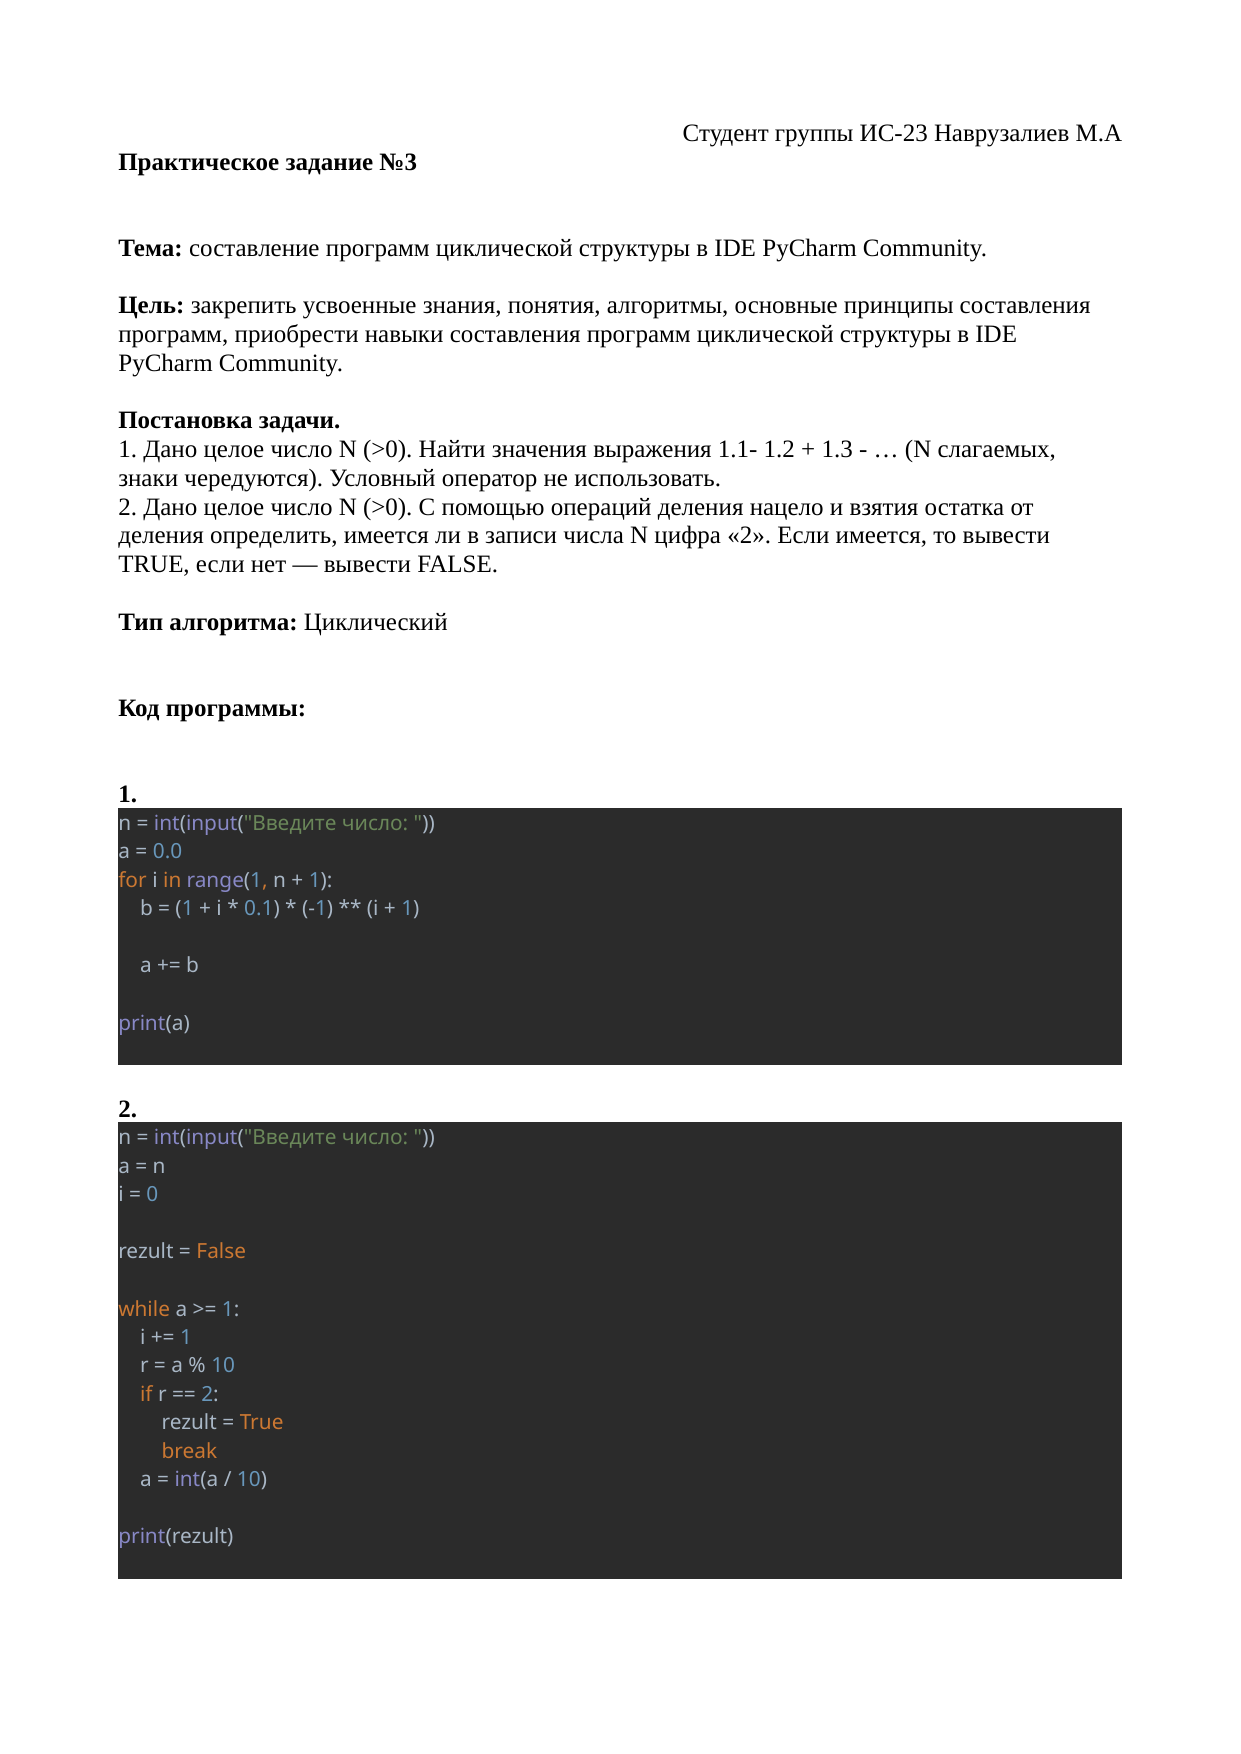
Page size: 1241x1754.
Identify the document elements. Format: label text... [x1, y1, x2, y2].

text n = int(input("Введите число: ")) a = n i = 0 rezult = False while a >= 1: i += 1 r = a % 10 if r == 2: rezult = True break a = int(a / 10) print(rezult) [118, 1122, 1122, 1579]
text 2. [118, 1094, 1122, 1122]
text Практическое задание №3 [118, 147, 1122, 176]
text Тип алгоритма: Циклический [118, 607, 1122, 636]
text Тема: составление программ циклической структуры в IDE PyCharm Community. [118, 233, 1122, 262]
text PyCharm Community. [118, 348, 1122, 377]
text Цель: закрепить усвоенные знания, понятия, алгоритмы, основные принципы составления программ, приобрести навыки составления программ циклической структуры в IDE [118, 291, 1122, 348]
text 1. Дано целое число N (>0). Найти значения выражения 1.1- 1.2 + 1.3 - … (N слагаемых, знаки чередуются). Условный оператор не использовать. [118, 434, 1122, 492]
text Cтудент группы ИС-23 Наврузалиев М.А [118, 118, 1122, 147]
text Код программы: [118, 693, 1122, 722]
text n = int(input("Введите число: ")) a = 0.0 for i in range(1, n + 1): b = (1 + i * 0.1) * (-1) ** (i + 1) a += b print(a) [118, 808, 1122, 1065]
text 1. [118, 779, 1122, 808]
text Постановка задачи. [118, 406, 1122, 434]
text 2. Дано целое число N (>0). С помощью операций деления нацело и взятия остатка от деления определить, имеется ли в записи числа N цифра «2». Если имеется, то вывести TRUE, если нет — вывести FALSE. [118, 492, 1122, 578]
